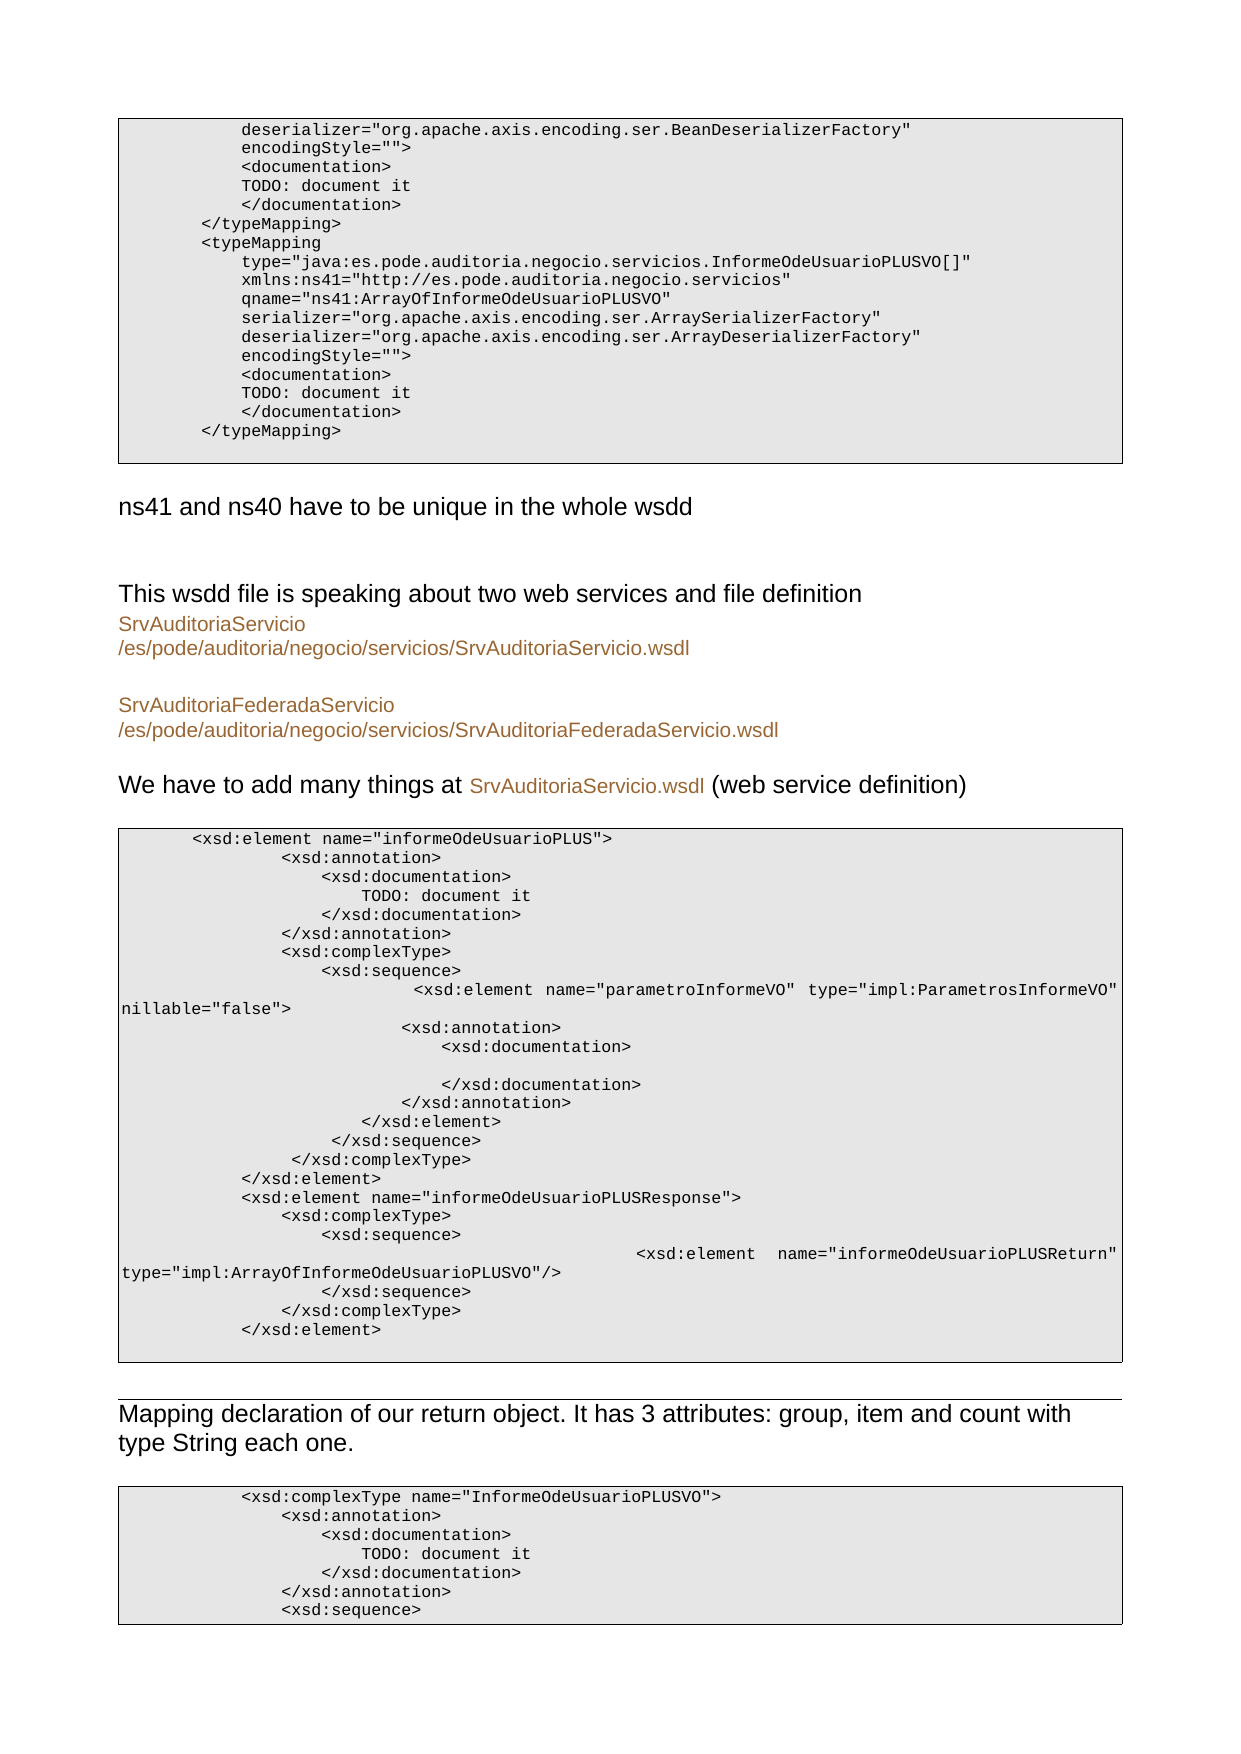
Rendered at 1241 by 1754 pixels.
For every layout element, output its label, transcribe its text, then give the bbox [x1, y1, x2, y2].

text <xsd:documentation> [119, 1035, 1122, 1054]
text <documentation> [119, 363, 1122, 382]
text type String each one. [44, 1428, 1122, 1457]
text SrvAuditoriaFederadaServicio [44, 689, 1122, 718]
text SrvAuditoriaServicio [44, 607, 1122, 636]
text </typeMapping> [119, 212, 1122, 231]
text We have to add many things at SrvAuditoriaServicio.wsdl (web service definition) [44, 770, 1122, 799]
text </xsd:documentation> [119, 1561, 1122, 1580]
text encodingStyle=""> [119, 137, 1122, 156]
text TODO: document it [119, 1542, 1122, 1561]
text <xsd:documentation> [119, 866, 1122, 884]
text /es/pode/auditoria/negocio/servicios/SrvAuditoriaFederadaServicio.wsdl [44, 718, 1122, 742]
text <documentation> [119, 156, 1122, 175]
text encodingStyle=""> [119, 344, 1122, 363]
text </documentation> [119, 401, 1122, 420]
text TODO: document it [119, 884, 1122, 903]
text ns41 and ns40 have to be unique in the whole wsdd [44, 492, 1122, 521]
text </xsd:element> [119, 1167, 1122, 1186]
text </xsd:sequence> [119, 1280, 1122, 1299]
text Mapping declaration of our return object. It has 3 attributes: group, item and count with [44, 1399, 1122, 1428]
text deserializer="org.apache.axis.encoding.ser.ArrayDeserializerFactory" [119, 326, 1122, 344]
text <xsd:element name="parametroInformeVO" type="impl:ParametrosInformeVO" nillable="false"> [119, 979, 1122, 1016]
text qname="ns41:ArrayOfInformeOdeUsuarioPLUSVO" [119, 288, 1122, 307]
text </xsd:annotation> [119, 1580, 1122, 1599]
text </xsd:complexType> [119, 1299, 1122, 1318]
text <xsd:annotation> [119, 847, 1122, 866]
text </xsd:annotation> [119, 1092, 1122, 1111]
text </xsd:complexType> [119, 1148, 1122, 1167]
text <xsd:annotation> [119, 1016, 1122, 1035]
text </xsd:documentation> [119, 1073, 1122, 1092]
text </documentation> [119, 193, 1122, 212]
text <xsd:sequence> [119, 1224, 1122, 1243]
text </xsd:sequence> [119, 1129, 1122, 1148]
text <xsd:complexType> [119, 1205, 1122, 1224]
text TODO: document it [119, 175, 1122, 193]
text serializer="org.apache.axis.encoding.ser.ArraySerializerFactory" [119, 307, 1122, 326]
text </xsd:element> [119, 1111, 1122, 1129]
text <xsd:complexType> [119, 941, 1122, 960]
text <xsd:annotation> [119, 1505, 1122, 1523]
text xmlns:ns41="http://es.pode.auditoria.negocio.servicios" [119, 269, 1122, 288]
text <typeMapping [119, 231, 1122, 250]
text TODO: document it [119, 382, 1122, 401]
text </xsd:documentation> [119, 903, 1122, 922]
text <xsd:sequence> [119, 1599, 1122, 1624]
text <xsd:element name="informeOdeUsuarioPLUSResponse"> [119, 1186, 1122, 1205]
text <xsd:element name="informeOdeUsuarioPLUSReturn" type="impl:ArrayOfInformeOdeUsuarioPLUSVO"/> [119, 1243, 1122, 1280]
text <xsd:element name="informeOdeUsuarioPLUS"> [119, 829, 1122, 847]
text <xsd:complexType name="InformeOdeUsuarioPLUSVO"> [119, 1487, 1122, 1505]
text <xsd:sequence> [119, 960, 1122, 979]
text This wsdd file is speaking about two web services and file definition [44, 579, 1122, 607]
text deserializer="org.apache.axis.encoding.ser.BeanDeserializerFactory" [119, 119, 1122, 137]
text </xsd:annotation> [119, 922, 1122, 941]
text /es/pode/auditoria/negocio/servicios/SrvAuditoriaServicio.wsdl [44, 636, 1122, 660]
text </typeMapping> [119, 420, 1122, 439]
text <xsd:documentation> [119, 1523, 1122, 1542]
text type="java:es.pode.auditoria.negocio.servicios.InformeOdeUsuarioPLUSVO[]" [119, 250, 1122, 269]
text </xsd:element> [119, 1318, 1122, 1337]
